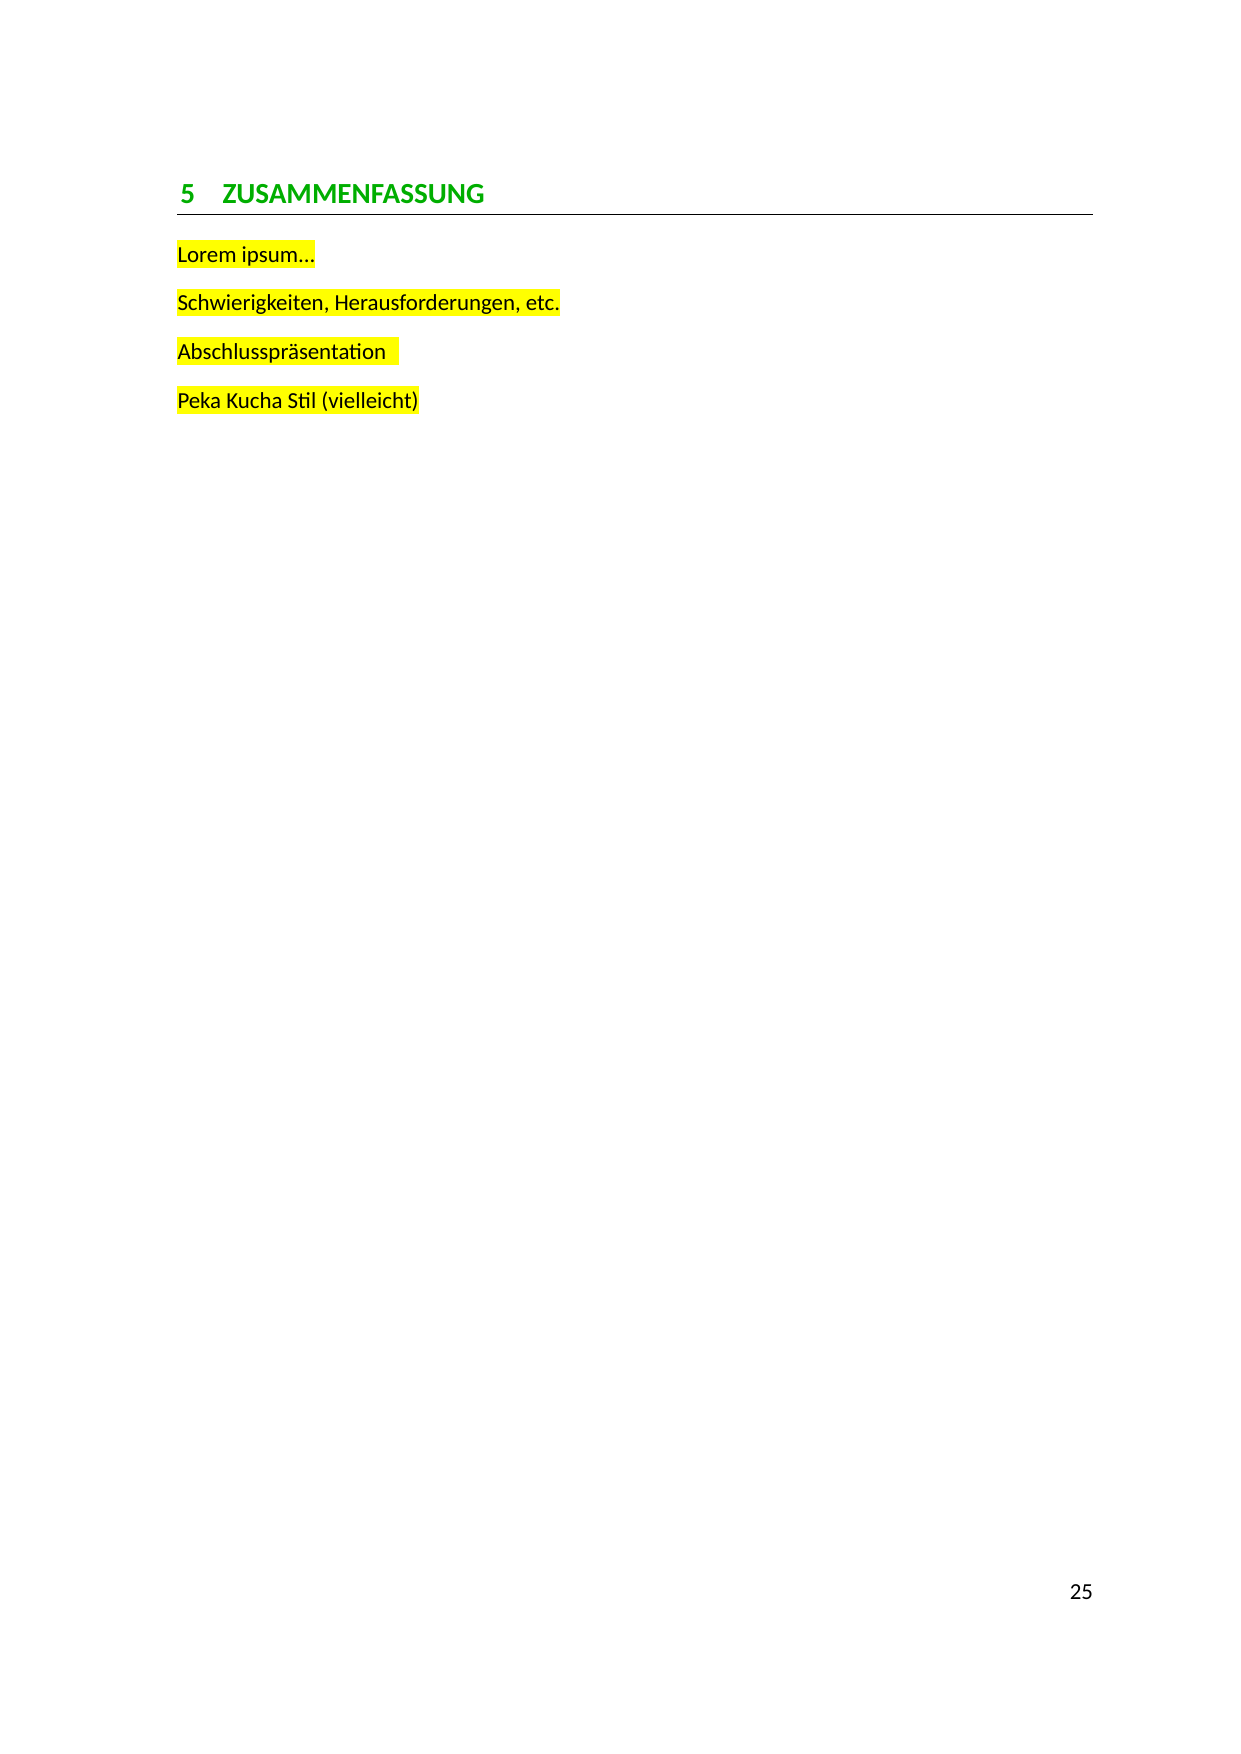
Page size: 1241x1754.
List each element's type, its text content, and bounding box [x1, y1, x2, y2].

text Abschlusspräsentation [177, 337, 1093, 365]
text Peka Kucha Stil (vielleicht) [177, 386, 1093, 414]
subtitle Zusammenfassung [177, 172, 1093, 214]
text Lorem ipsum... [177, 240, 1093, 268]
text Schwierigkeiten, Herausforderungen, etc. [177, 288, 1093, 316]
